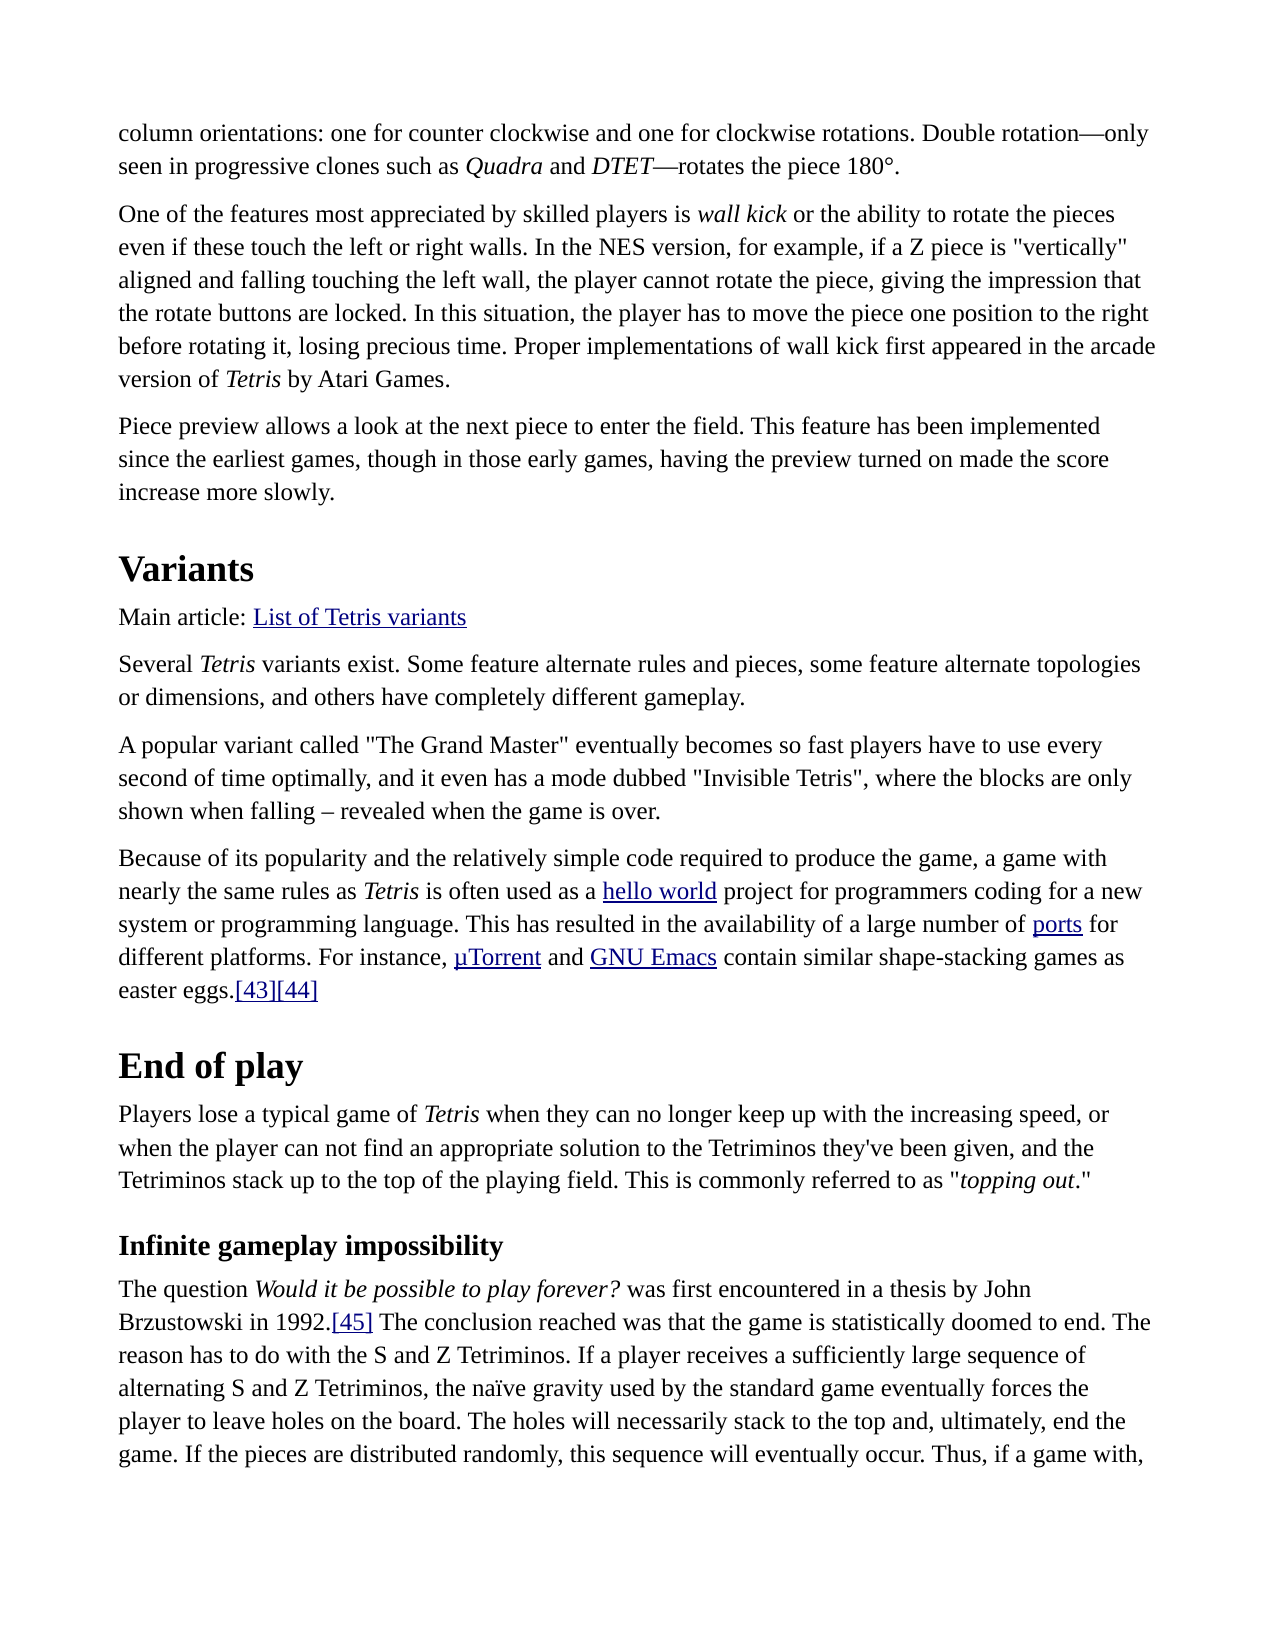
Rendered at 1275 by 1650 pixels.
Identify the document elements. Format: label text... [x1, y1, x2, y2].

text One of the features most appreciated by skilled players is wall kick or the ability to rotate the pieces even if these touch the left or right walls. In the NES version, for example, if a Z piece is "vertically" aligned and falling touching the left wall, the player cannot rotate the piece, giving the impression that the rotate buttons are locked. In this situation, the player has to move the piece one position to the right before rotating it, losing precious time. Proper implementations of wall kick first appeared in the arcade version of Tetris by Atari Games. [118, 199, 1157, 393]
subtitle End of play [118, 1044, 1157, 1087]
subtitle Infinite gameplay impossibility [118, 1228, 1157, 1261]
text A popular variant called "The Grand Master" eventually becomes so fast players have to use every second of time optimally, and it even has a mode dubbed "Invisible Tetris", where the blocks are only shown when falling – revealed when the game is over. [118, 730, 1157, 824]
text The question Would it be possible to play forever? was first encountered in a thesis by John Brzustowski in 1992.[45] The conclusion reached was that the game is statistically doomed to end. The reason has to do with the S and Z Tetriminos. If a player receives a sufficiently large sequence of alternating S and Z Tetriminos, the naïve gravity used by the standard game eventually forces the player to leave holes on the board. The holes will necessarily stack to the top and, ultimately, end the game. If the pieces are distributed randomly, this sequence will eventually occur. Thus, if a game with, [118, 1274, 1157, 1468]
text Players lose a typical game of Tetris when they can no longer keep up with the increasing speed, or when the player can not find an appropriate solution to the Tetriminos they've been given, and the Tetriminos stack up to the top of the playing field. This is commonly referred to as "topping out." [118, 1099, 1157, 1194]
text column orientations: one for counter clockwise and one for clockwise rotations. Double rotation—only seen in progressive clones such as Quadra and DTET—rotates the piece 180°. [118, 118, 1157, 180]
subtitle Variants [118, 546, 1157, 589]
text Because of its popularity and the relatively simple code required to produce the game, a game with nearly the same rules as Tetris is often used as a hello world project for programmers coding for a new system or programming language. This has resulted in the availability of a large number of ports for different platforms. For instance, µTorrent and GNU Emacs contain similar shape-stacking games as easter eggs.[43][44] [118, 843, 1157, 1004]
text Several Tetris variants exist. Some feature alternate rules and pieces, some feature alternate topologies or dimensions, and others have completely different gameplay. [118, 649, 1157, 711]
text Piece preview allows a look at the next piece to enter the field. This feature has been implemented since the earliest games, though in those early games, having the preview turned on made the score increase more slowly. [118, 411, 1157, 506]
text Main article: List of Tetris variants [118, 602, 1157, 630]
